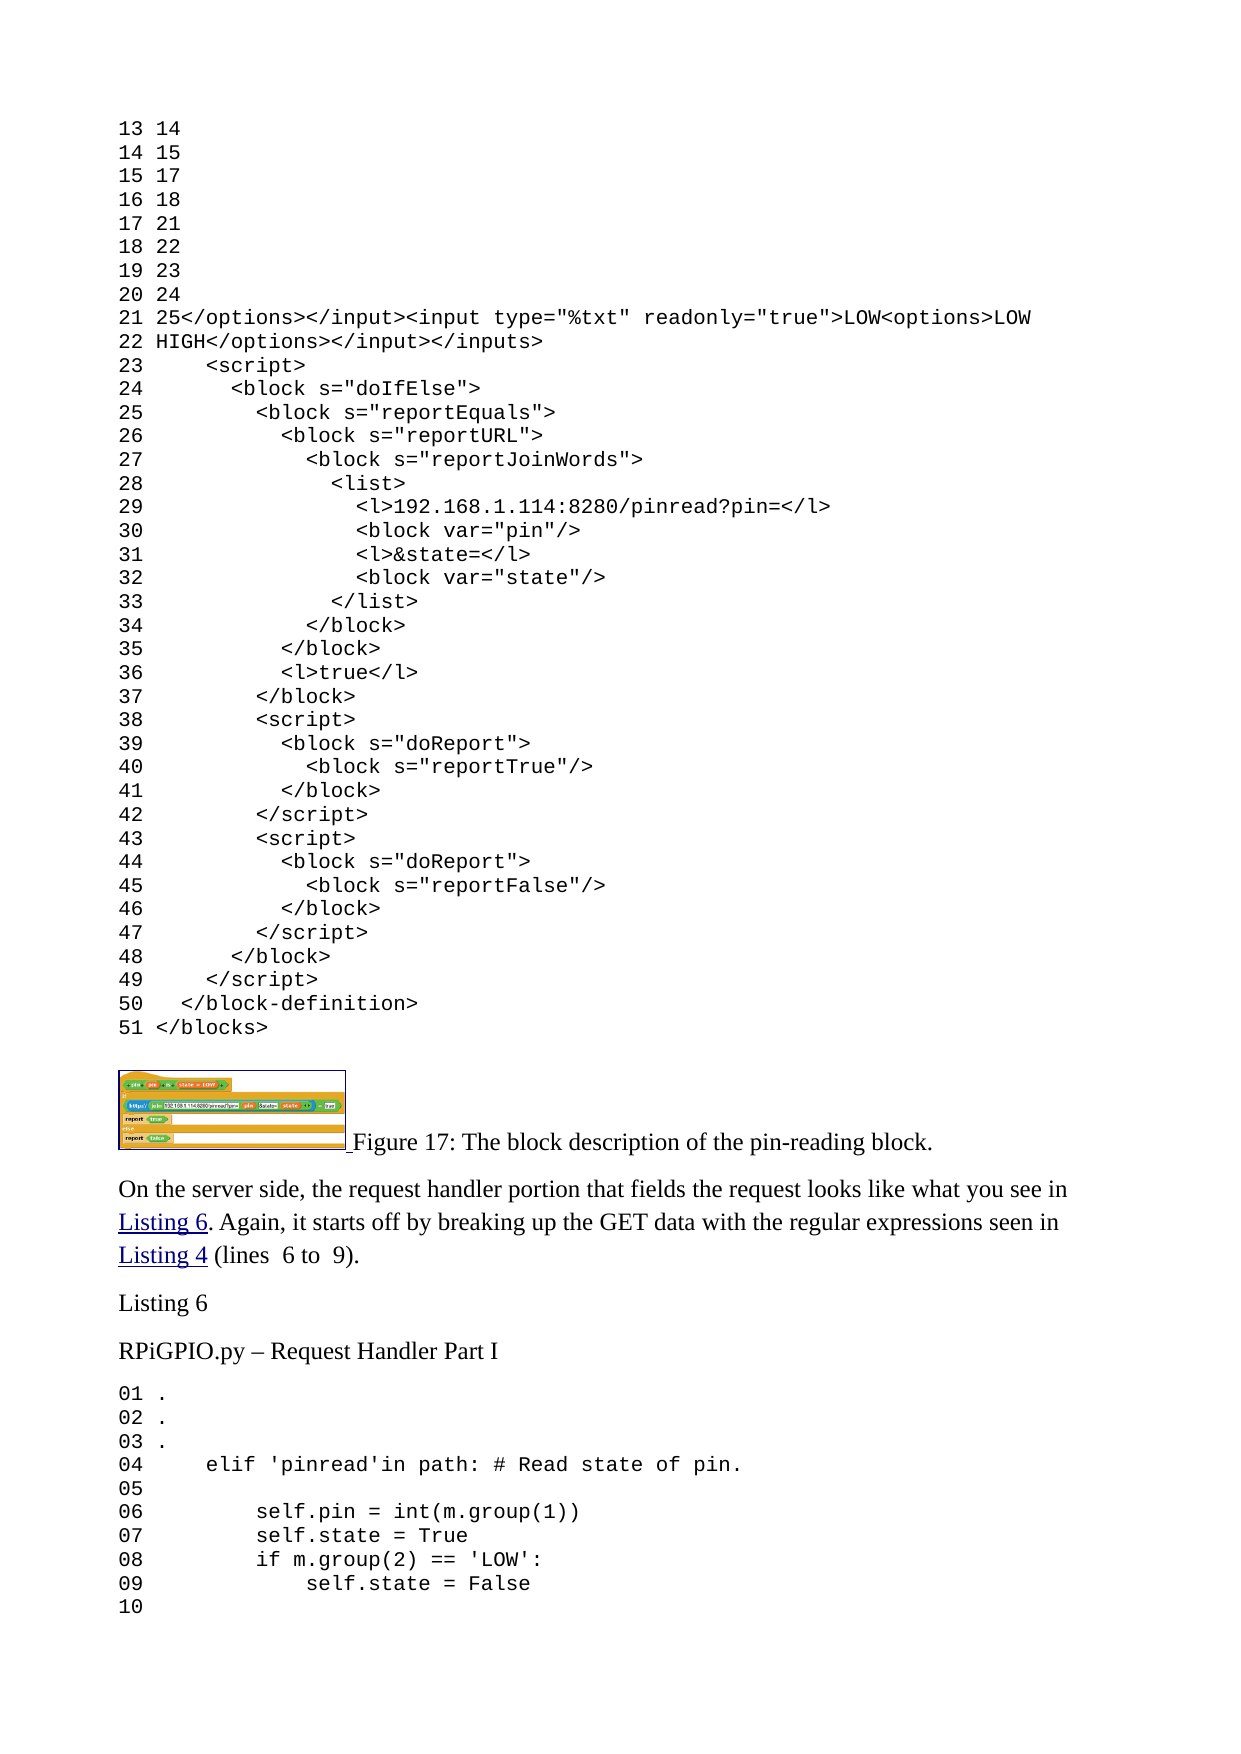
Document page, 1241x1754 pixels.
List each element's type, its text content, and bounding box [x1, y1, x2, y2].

text 33 </list> [118, 591, 1122, 615]
text 28 <list> [118, 473, 1122, 496]
text 40 <block s="reportTrue"/> [118, 757, 1122, 780]
text 35 </block> [118, 638, 1122, 662]
text 31 <l>&state=</l> [118, 544, 1122, 567]
text 04 elif 'pinread'in path: # Read state of pin. [118, 1454, 1122, 1478]
text 08 if m.group(2) == 'LOW': [118, 1549, 1122, 1572]
text 02 . [118, 1407, 1122, 1431]
text 24 <block s="doIfElse"> [118, 378, 1122, 402]
text 19 23 [118, 260, 1122, 284]
text 25 <block s="reportEquals"> [118, 402, 1122, 426]
text 09 self.state = False [118, 1572, 1122, 1596]
text RPiGPIO.py – Request Handler Part I [118, 1336, 1122, 1364]
text 37 </block> [118, 686, 1122, 709]
text 49 </script> [118, 969, 1122, 993]
text 03 . [118, 1431, 1122, 1454]
text 39 <block s="doReport"> [118, 733, 1122, 757]
text 51 </blocks> [118, 1017, 1122, 1040]
text On the server side, the request handler portion that fields the request looks like what you see in Listing 6. Again, it starts off by breaking up the GET data with the regular expressions seen in Listing 4 (lines 6 to 9). [118, 1174, 1122, 1269]
text 36 <l>true</l> [118, 662, 1122, 686]
text 22 HIGH</options></input></inputs> [118, 331, 1122, 354]
text 48 </block> [118, 946, 1122, 969]
text 14 15 [118, 142, 1122, 165]
text 13 14 [118, 118, 1122, 142]
text 32 <block var="state"/> [118, 567, 1122, 591]
text 10 [118, 1596, 1122, 1620]
text 06 self.pin = int(m.group(1)) [118, 1502, 1122, 1525]
text 46 </block> [118, 898, 1122, 922]
text 16 18 [118, 189, 1122, 213]
text 29 <l>192.168.1.114:8280/pinread?pin=</l> [118, 496, 1122, 520]
text 42 </script> [118, 804, 1122, 827]
text 45 <block s="reportFalse"/> [118, 875, 1122, 898]
text 47 </script> [118, 922, 1122, 946]
text Figure 17: The block description of the pin-reading block. [118, 1070, 1122, 1156]
text 50 </block-definition> [118, 993, 1122, 1017]
text 27 <block s="reportJoinWords"> [118, 449, 1122, 473]
text 23 <script> [118, 354, 1122, 378]
text 17 21 [118, 213, 1122, 236]
text 07 self.state = True [118, 1525, 1122, 1549]
text 26 <block s="reportURL"> [118, 426, 1122, 449]
text 44 <block s="doReport"> [118, 851, 1122, 875]
text 18 22 [118, 236, 1122, 260]
picture [120, 1071, 345, 1149]
text Listing 6 [118, 1288, 1122, 1317]
text 20 24 [118, 284, 1122, 307]
text 21 25</options></input><input type="%txt" readonly="true">LOW<options>LOW [118, 307, 1122, 331]
text 15 17 [118, 165, 1122, 189]
text 41 </block> [118, 780, 1122, 804]
text 34 </block> [118, 615, 1122, 638]
text 30 <block var="pin"/> [118, 520, 1122, 544]
text 38 <script> [118, 709, 1122, 733]
text 01 . [118, 1383, 1122, 1407]
text 43 <script> [118, 827, 1122, 851]
text 05 [118, 1478, 1122, 1502]
